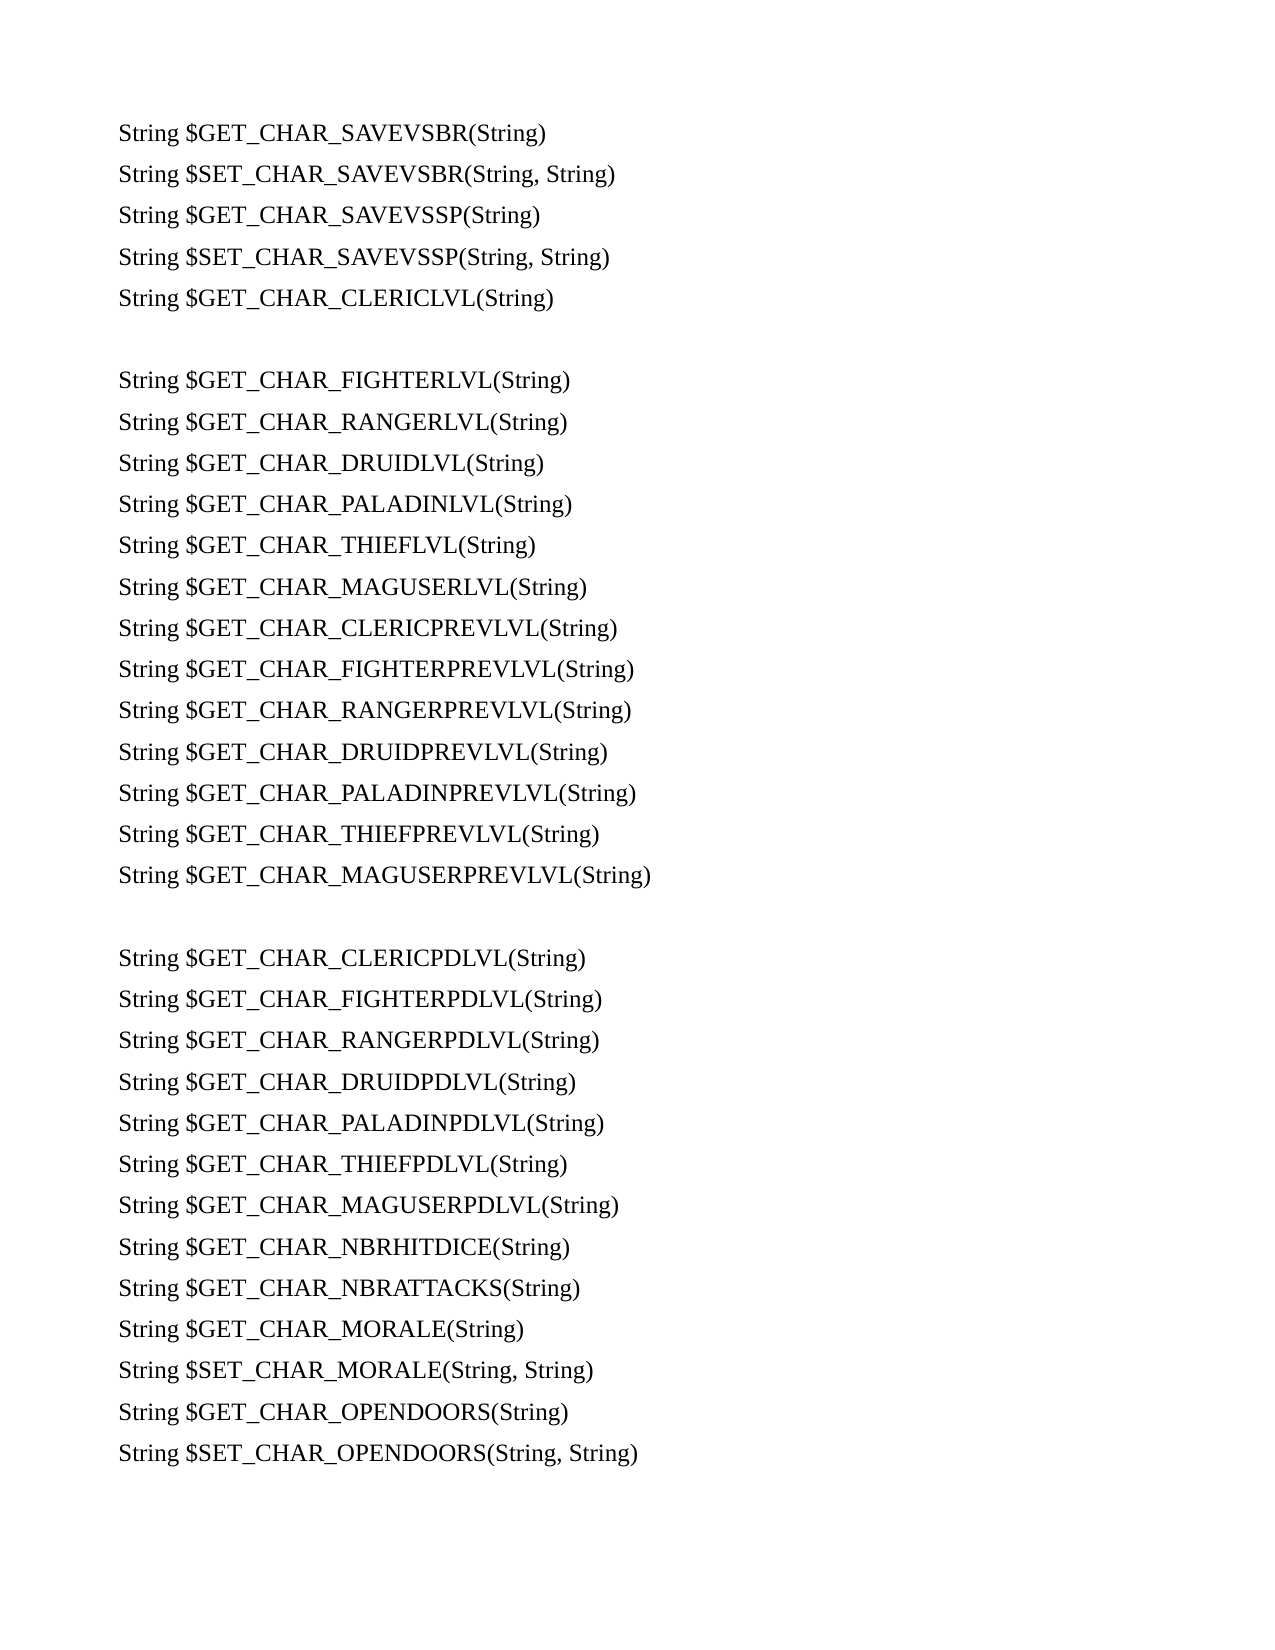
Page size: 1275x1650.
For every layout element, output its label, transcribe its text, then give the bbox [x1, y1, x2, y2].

text String $GET_CHAR_CLERICPDLVL(String) [118, 943, 1157, 972]
text String $GET_CHAR_MORALE(String) [118, 1314, 1157, 1343]
text String $GET_CHAR_SAVEVSSP(String) [118, 201, 1157, 229]
text String $GET_CHAR_PALADINPDLVL(String) [118, 1108, 1157, 1137]
text String $GET_CHAR_DRUIDPREVLVL(String) [118, 737, 1157, 766]
text String $SET_CHAR_MORALE(String, String) [118, 1356, 1157, 1384]
text String $GET_CHAR_FIGHTERPREVLVL(String) [118, 654, 1157, 683]
text String $GET_CHAR_FIGHTERPDLVL(String) [118, 984, 1157, 1013]
text String $GET_CHAR_OPENDOORS(String) [118, 1397, 1157, 1426]
text String $GET_CHAR_RANGERLVL(String) [118, 407, 1157, 436]
text String $GET_CHAR_THIEFPREVLVL(String) [118, 819, 1157, 848]
text String $GET_CHAR_MAGUSERPREVLVL(String) [118, 861, 1157, 889]
text String $GET_CHAR_NBRATTACKS(String) [118, 1273, 1157, 1302]
text String $GET_CHAR_SAVEVSBR(String) [118, 118, 1157, 147]
text String $GET_CHAR_THIEFPDLVL(String) [118, 1149, 1157, 1178]
text String $GET_CHAR_NBRHITDICE(String) [118, 1232, 1157, 1261]
text String $GET_CHAR_DRUIDLVL(String) [118, 448, 1157, 477]
text String $GET_CHAR_CLERICPREVLVL(String) [118, 613, 1157, 642]
text String $GET_CHAR_FIGHTERLVL(String) [118, 366, 1157, 394]
text String $GET_CHAR_MAGUSERPDLVL(String) [118, 1191, 1157, 1219]
text String $SET_CHAR_SAVEVSBR(String, String) [118, 159, 1157, 188]
text String $GET_CHAR_PALADINLVL(String) [118, 489, 1157, 518]
text String $GET_CHAR_CLERICLVL(String) [118, 283, 1157, 312]
text String $GET_CHAR_DRUIDPDLVL(String) [118, 1067, 1157, 1096]
text String $SET_CHAR_OPENDOORS(String, String) [118, 1438, 1157, 1467]
text String $GET_CHAR_MAGUSERLVL(String) [118, 572, 1157, 601]
text String $GET_CHAR_THIEFLVL(String) [118, 531, 1157, 559]
text String $SET_CHAR_SAVEVSSP(String, String) [118, 242, 1157, 271]
text String $GET_CHAR_PALADINPREVLVL(String) [118, 778, 1157, 807]
text String $GET_CHAR_RANGERPDLVL(String) [118, 1026, 1157, 1054]
text String $GET_CHAR_RANGERPREVLVL(String) [118, 696, 1157, 724]
